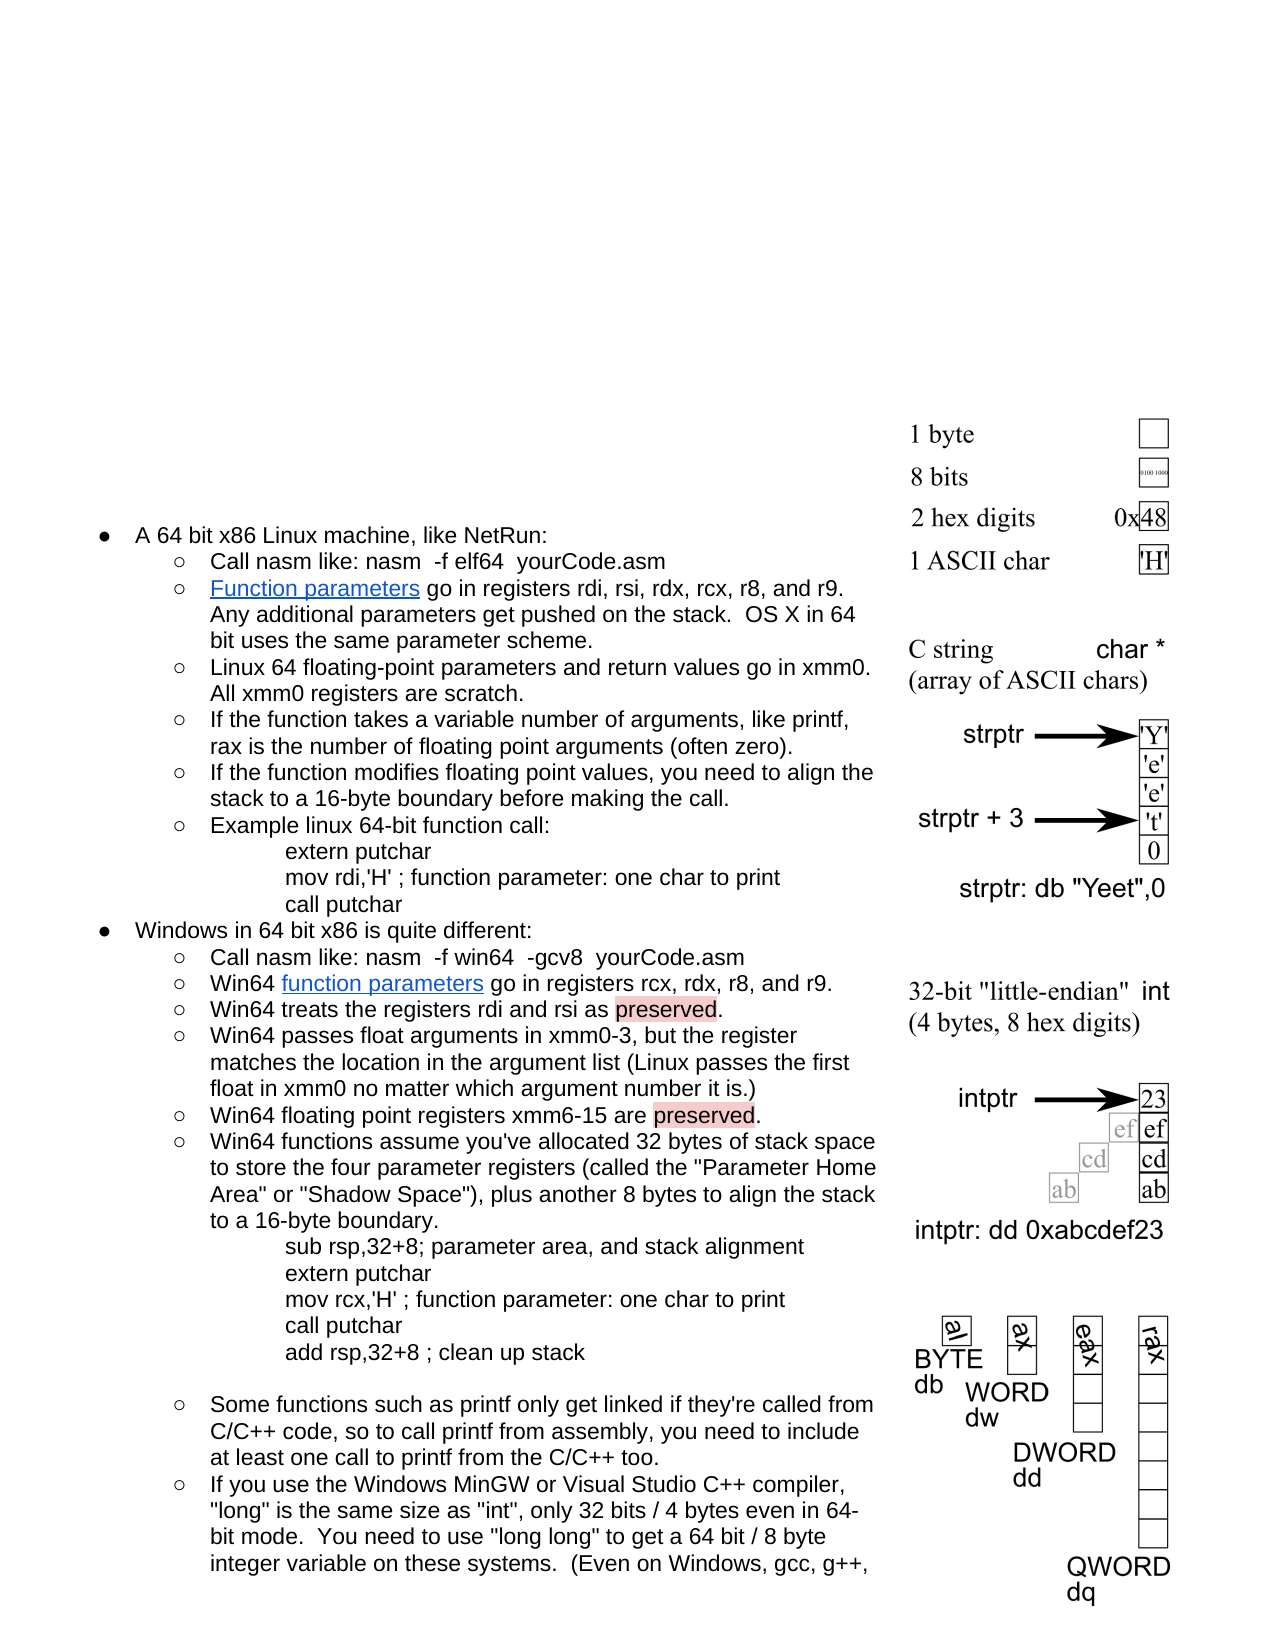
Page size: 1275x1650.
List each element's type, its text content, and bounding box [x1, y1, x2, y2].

list Linux 64 floating-point parameters and return values go in xmm0. All xmm0 registers are scratch. [172, 653, 880, 706]
list If the function modifies floating point values, you need to align the stack to a 16-byte boundary before making the call. [172, 759, 880, 812]
list A 64 bit x86 Linux machine, like NetRun: [97, 522, 880, 548]
list Win64 floating point registers xmm6-15 are preserved. [172, 1102, 880, 1128]
list Win64 functions assume you've allocated 32 bytes of stack space to store the four parameter registers (called the "Parameter Home Area" or "Shadow Space"), plus another 8 bytes to align the stack to a 16-byte boundary. [172, 1128, 880, 1233]
list Some functions such as printf only get linked if they're called from C/C++ code, so to call printf from assembly, you need to include at least one call to printf from the C/C++ too. [172, 1391, 880, 1471]
list Windows in 64 bit x86 is quite different: [97, 917, 880, 943]
list Call nasm like: nasm -f elf64 yourCode.asm [172, 548, 880, 574]
list Win64 treats the registers rdi and rsi as preserved. [172, 996, 880, 1022]
list If the function takes a variable number of arguments, like printf, rax is the number of floating point arguments (often zero). [172, 706, 880, 759]
text extern putchar mov rdi,'H' ; function parameter: one char to print call putchar [285, 838, 880, 917]
list If you use the Windows MinGW or Visual Studio C++ compiler, "long" is the same size as "int", only 32 bits / 4 bytes even in 64-bit mode. You need to use "long long" to get a 64 bit / 8 byte integer variable on these systems. (Even on Windows, gcc, g++, [172, 1471, 880, 1576]
list Win64 passes float arguments in xmm0-3, but the register matches the location in the argument list (Linux passes the first float in xmm0 no matter which argument number it is.) [172, 1022, 880, 1102]
list Win64 function parameters go in registers rcx, rdx, r8, and r9. [172, 970, 880, 996]
picture [880, 396, 1215, 1650]
list Example linux 64-bit function call: [172, 812, 880, 838]
list Function parameters go in registers rdi, rsi, rdx, rcx, r8, and r9. Any additional parameters get pushed on the stack. OS X in 64 bit uses the same parameter scheme. [172, 574, 880, 653]
list Call nasm like: nasm -f win64 -gcv8 yourCode.asm [172, 943, 880, 970]
text sub rsp,32+8; parameter area, and stack alignment extern putchar mov rcx,'H' ; function parameter: one char to print call putchar add rsp,32+8 ; clean up stack [285, 1233, 880, 1391]
